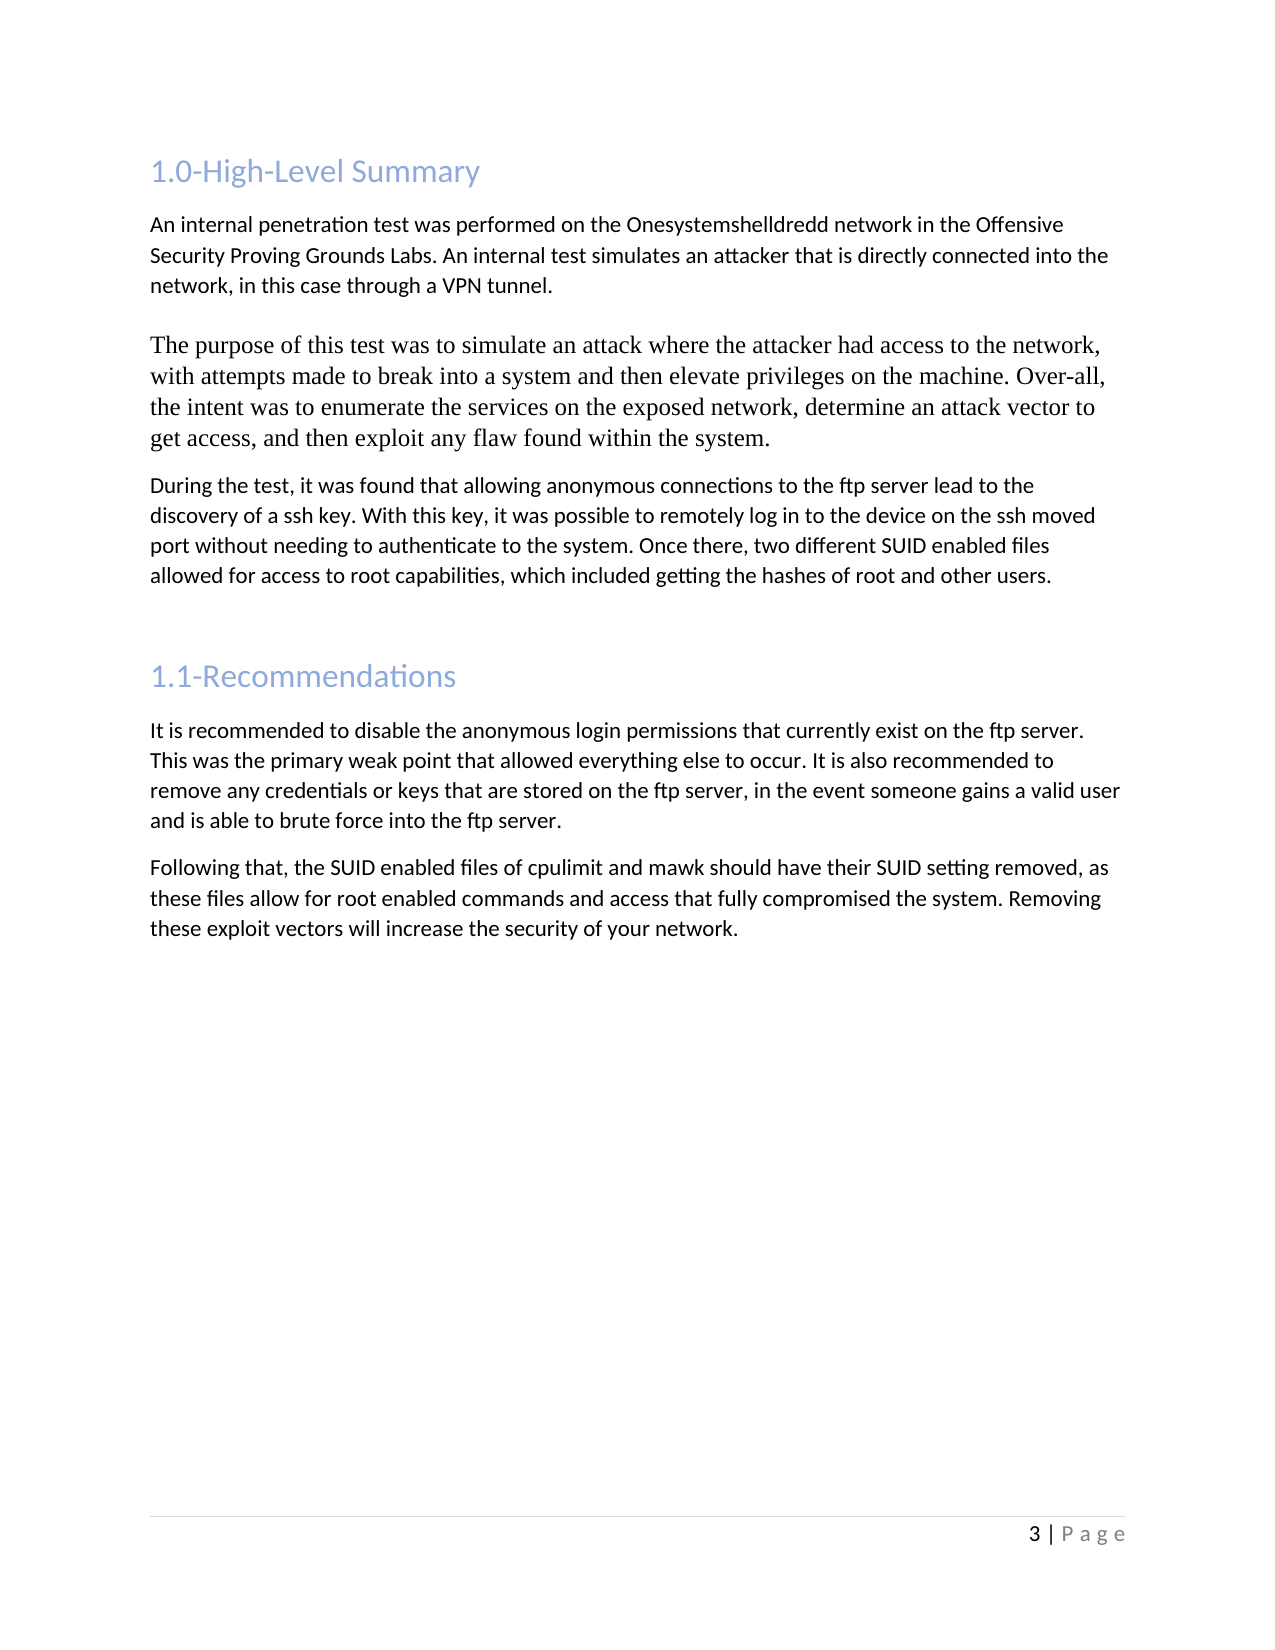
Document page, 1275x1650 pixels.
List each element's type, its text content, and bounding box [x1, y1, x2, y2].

text An internal penetration test was performed on the Onesystemshelldredd network in the Offensive Security Proving Grounds Labs. An internal test simulates an attacker that is directly connected into the network, in this case through a VPN tunnel. [150, 211, 1125, 299]
text Following that, the SUID enabled files of cpulimit and mawk should have their SUID setting removed, as these files allow for root enabled commands and access that fully compromised the system. Removing these exploit vectors will increase the security of your network. [150, 853, 1125, 942]
text The purpose of this test was to simulate an attack where the attacker had access to the network, with attempts made to break into a system and then elevate privileges on the machine. Over-all, the intent was to enumerate the services on the exposed network, determine an attack vector to get access, and then exploit any flaw found within the system. [150, 330, 1125, 452]
text During the test, it was found that allowing anonymous connections to the ftp server lead to the discovery of a ssh key. With this key, it was possible to remotely log in to the device on the ssh moved port without needing to authenticate to the system. Once there, two different SUID enabled files allowed for access to root capabilities, which included getting the hashes of root and other users. [150, 471, 1125, 590]
text 1.0-High-Level Summary [150, 150, 1125, 191]
text It is recommended to disable the anonymous login permissions that currently exist on the ftp server. This was the primary weak point that allowed everything else to occur. It is also recommended to remove any credentials or keys that are stored on the ftp server, in the event someone gains a valid user and is able to brute force into the ftp server. [150, 716, 1125, 835]
text 1.1-Recommendations [150, 655, 1125, 696]
